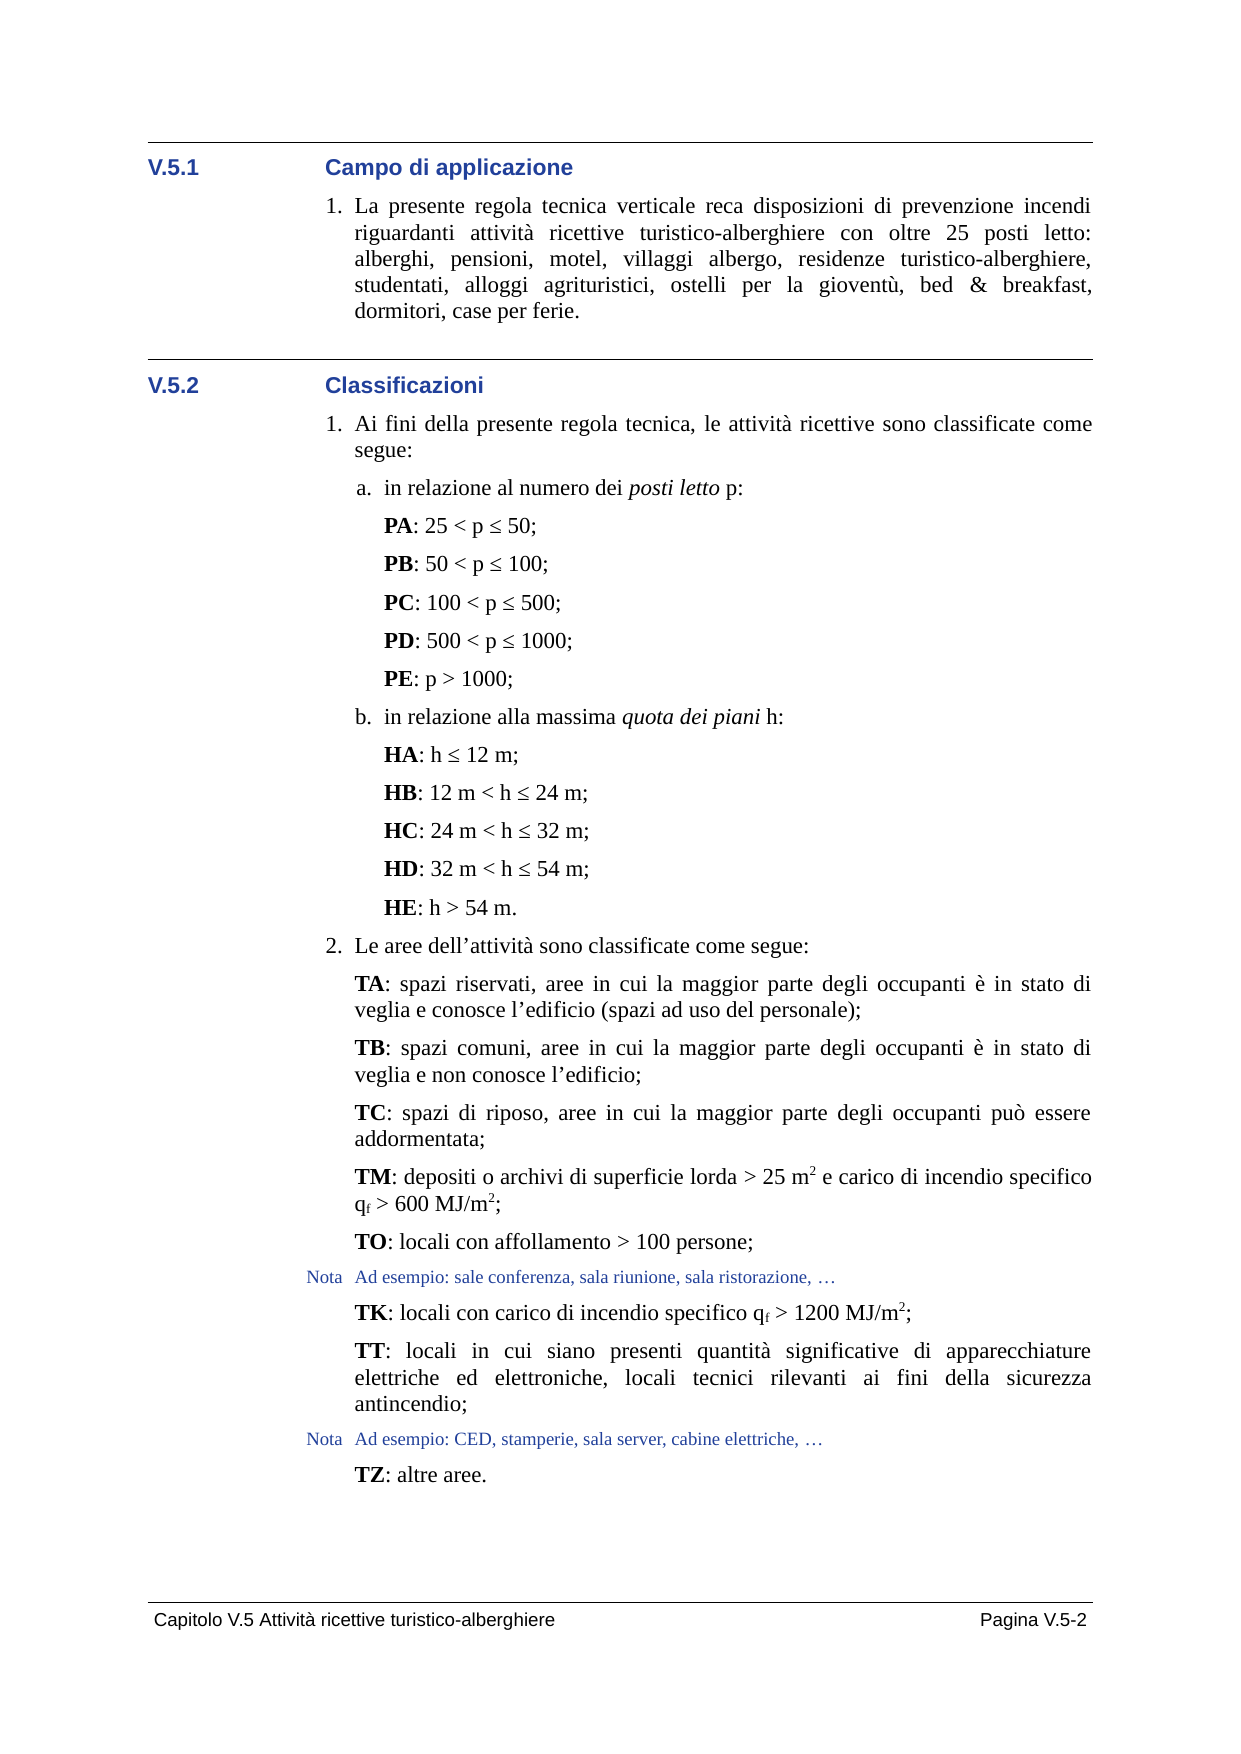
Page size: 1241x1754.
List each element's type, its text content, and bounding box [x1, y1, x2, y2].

list HA: h ≤ 12 m; [372, 741, 1093, 767]
list TT: locali in cui siano presenti quantità significative di apparecchiature elettriche ed elettroniche, locali tecnici rilevanti ai fini della sicurezza antincendio; [342, 1337, 1093, 1416]
subtitle Campo di applicazione [148, 143, 1093, 180]
list TO: locali con affollamento > 100 persone; [342, 1228, 1093, 1254]
list Ad esempio: sale conferenza, sala riunione, sala ristorazione, … [342, 1266, 1093, 1287]
list Le aree dell’attività sono classificate come segue: [342, 932, 1093, 958]
list TC: spazi di riposo, aree in cui la maggior parte degli occupanti può essere addormentata; [342, 1099, 1093, 1152]
list PE: p > 1000; [372, 665, 1093, 691]
list Ad esempio: CED, stamperie, sala server, cabine elettriche, … [342, 1428, 1093, 1450]
list TA: spazi riservati, aree in cui la maggior parte degli occupanti è in stato di veglia e conosce l’edificio (spazi ad uso del personale); [342, 970, 1093, 1023]
list TM: depositi o archivi di superficie lorda > 25 m2 e carico di incendio specifico qf > 600 MJ/m2; [342, 1163, 1093, 1216]
list Ai fini della presente regola tecnica, le attività ricettive sono classificate come segue: [342, 410, 1093, 462]
list PB: 50 < p ≤ 100; [372, 551, 1093, 577]
list HC: 24 m < h ≤ 32 m; [372, 817, 1093, 844]
list PC: 100 < p ≤ 500; [372, 589, 1093, 615]
list HD: 32 m < h ≤ 54 m; [372, 856, 1093, 882]
list TB: spazi comuni, aree in cui la maggior parte degli occupanti è in stato di veglia e non conosce l’edificio; [342, 1034, 1093, 1087]
list TK: locali con carico di incendio specifico qf > 1200 MJ/m2; [342, 1299, 1093, 1326]
list TZ: altre aree. [342, 1462, 1093, 1488]
list PD: 500 < p ≤ 1000; [372, 627, 1093, 653]
list PA: 25 < p ≤ 50; [372, 512, 1093, 539]
list HB: 12 m < h ≤ 24 m; [372, 779, 1093, 806]
list in relazione al numero dei posti letto p: [372, 474, 1093, 501]
list La presente regola tecnica verticale reca disposizioni di prevenzione incendi riguardanti attività ricettive turistico-alberghiere con oltre 25 posti letto: alberghi, pensioni, motel, villaggi albergo, residenze turistico-alberghiere, studentati, alloggi agrituristici, ostelli per la gioventù, bed & breakfast, dormitori, case per ferie. [342, 192, 1093, 324]
list in relazione alla massima quota dei piani h: [372, 703, 1093, 729]
subtitle Classificazioni [148, 360, 1093, 398]
list HE: h > 54 m. [372, 894, 1093, 920]
